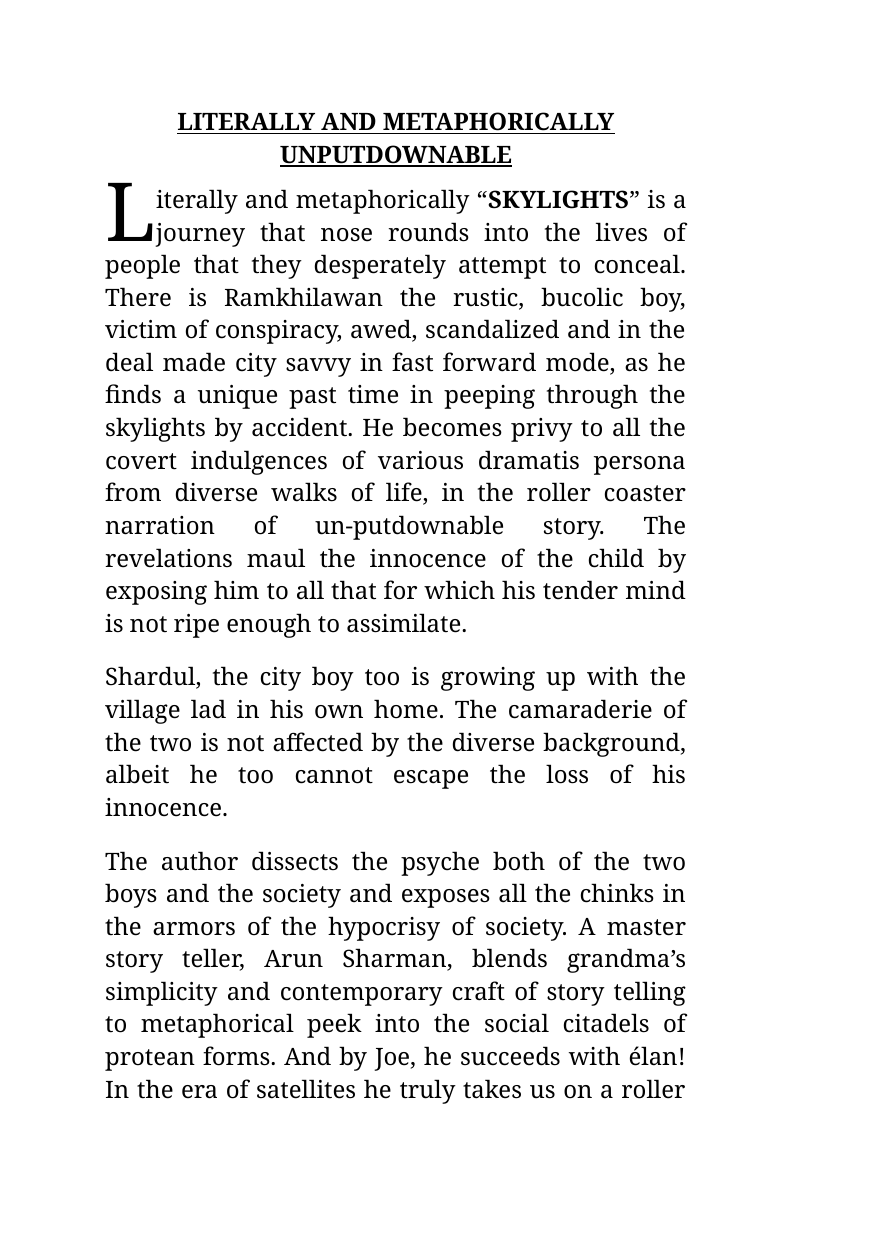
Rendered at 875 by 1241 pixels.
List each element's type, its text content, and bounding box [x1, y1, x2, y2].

text LITERALLY AND METAPHORICALLY UNPUTDOWNABLE [105, 105, 687, 170]
text The author dissects the psyche both of the two boys and the society and exposes all the chinks in the armors of the hypocrisy of society. A master story teller, Arun Sharman, blends grandma’s simplicity and contemporary craft of story telling to metaphorical peek into the social citadels of protean forms. And by Joe, he succeeds with élan! In the era of satellites he truly takes us on a roller [105, 844, 687, 1105]
text Shardul, the city boy too is growing up with the village lad in his own home. The camaraderie of the two is not affected by the diverse background, albeit he too cannot escape the loss of his innocence. [105, 660, 687, 823]
text Literally and metaphorically “SKYLIGHTS” is a journey that nose rounds into the lives of people that they desperately attempt to conceal. There is Ramkhilawan the rustic, bucolic boy, victim of conspiracy, awed, scandalized and in the deal made city savvy in fast forward mode, as he finds a unique past time in peeping through the skylights by accident. He becomes privy to all the covert indulgences of various dramatis persona from diverse walks of life, in the roller coaster narration of un-putdownable story. The revelations maul the innocence of the child by exposing him to all that for which his tender mind is not ripe enough to assimilate. [105, 183, 687, 639]
